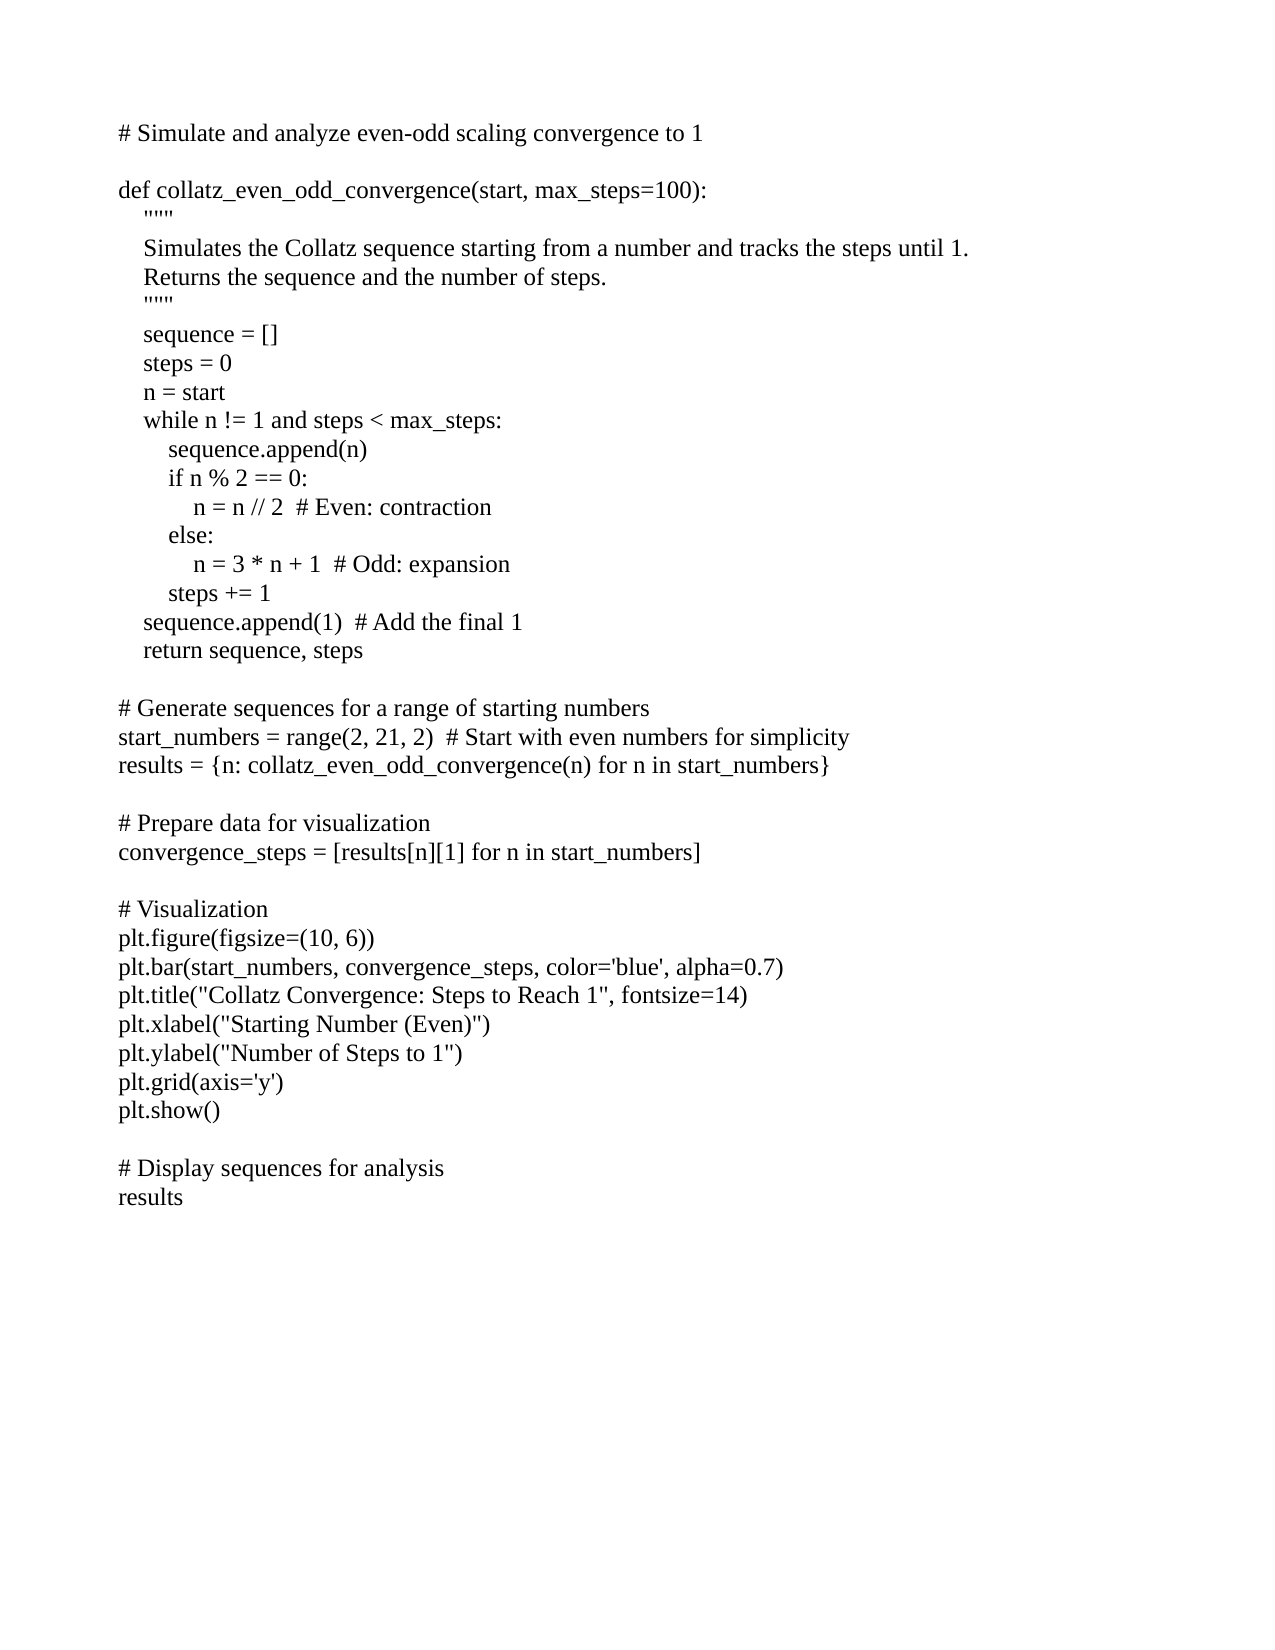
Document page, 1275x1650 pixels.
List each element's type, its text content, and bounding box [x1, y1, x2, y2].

text sequence = [] [118, 319, 1157, 348]
text return sequence, steps [118, 636, 1157, 664]
text n = start [118, 377, 1157, 406]
text plt.bar(start_numbers, convergence_steps, color='blue', alpha=0.7) [118, 952, 1157, 981]
text plt.figure(figsize=(10, 6)) [118, 923, 1157, 952]
text """ [118, 291, 1157, 319]
text Simulates the Collatz sequence starting from a number and tracks the steps until 1. [118, 233, 1157, 262]
text steps += 1 [118, 578, 1157, 607]
text steps = 0 [118, 348, 1157, 377]
text # Prepare data for visualization [118, 808, 1157, 837]
text """ [118, 204, 1157, 233]
text convergence_steps = [results[n][1] for n in start_numbers] [118, 837, 1157, 866]
text # Simulate and analyze even-odd scaling convergence to 1 [118, 118, 1157, 147]
text if n % 2 == 0: [118, 463, 1157, 492]
text plt.show() [118, 1096, 1157, 1124]
text results [118, 1182, 1157, 1211]
text sequence.append(1) # Add the final 1 [118, 607, 1157, 636]
text Returns the sequence and the number of steps. [118, 262, 1157, 291]
text n = 3 * n + 1 # Odd: expansion [118, 549, 1157, 578]
text while n != 1 and steps < max_steps: [118, 406, 1157, 434]
text def collatz_even_odd_convergence(start, max_steps=100): [118, 176, 1157, 204]
text # Generate sequences for a range of starting numbers [118, 693, 1157, 722]
text plt.ylabel("Number of Steps to 1") [118, 1038, 1157, 1067]
text else: [118, 521, 1157, 549]
text results = {n: collatz_even_odd_convergence(n) for n in start_numbers} [118, 751, 1157, 779]
text n = n // 2 # Even: contraction [118, 492, 1157, 521]
text # Visualization [118, 894, 1157, 923]
text start_numbers = range(2, 21, 2) # Start with even numbers for simplicity [118, 722, 1157, 751]
text sequence.append(n) [118, 434, 1157, 463]
text plt.grid(axis='y') [118, 1067, 1157, 1096]
text plt.xlabel("Starting Number (Even)") [118, 1009, 1157, 1038]
text plt.title("Collatz Convergence: Steps to Reach 1", fontsize=14) [118, 981, 1157, 1009]
text # Display sequences for analysis [118, 1153, 1157, 1182]
